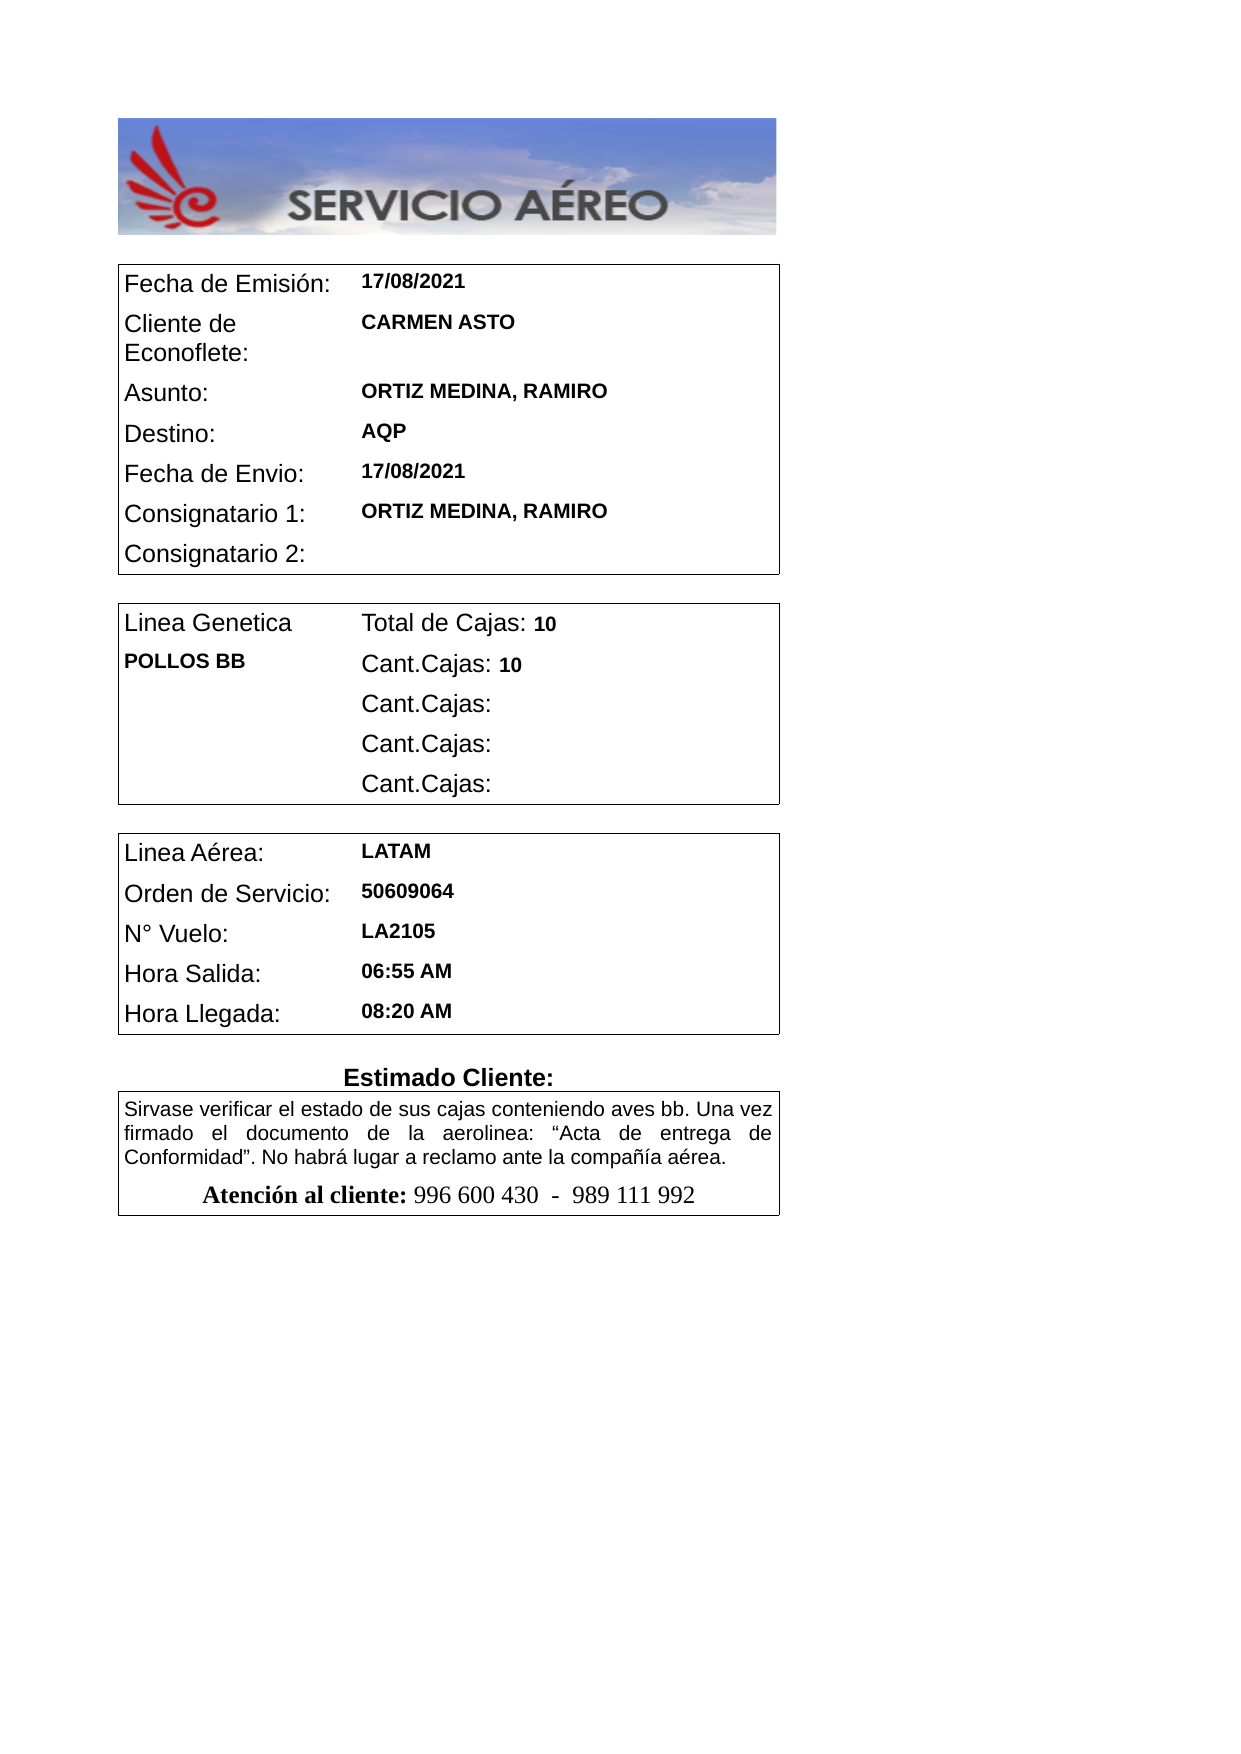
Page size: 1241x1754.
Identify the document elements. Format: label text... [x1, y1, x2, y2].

table_cell N° Vuelo: [119, 913, 356, 953]
table_cell Fecha de Envio: [119, 453, 356, 493]
table_cell 08:20 AM [356, 994, 779, 1034]
table_cell [356, 534, 779, 574]
table_cell 06:55 AM [356, 953, 779, 993]
table_cell Consignatario 1: [119, 493, 356, 533]
table_cell [118, 575, 356, 603]
table_cell ORTIZ MEDINA, RAMIRO [356, 493, 779, 533]
table_cell Asunto: [119, 373, 356, 413]
table_cell 50609064 [356, 873, 779, 913]
picture [118, 118, 777, 235]
table_cell Total de Cajas: 10 [356, 604, 779, 643]
table_header 17/08/2021 [356, 265, 779, 304]
table_cell LATAM [356, 834, 779, 873]
table_cell Linea Aérea: [119, 834, 356, 873]
table_cell AQP [356, 413, 779, 453]
table_cell Estimado Cliente: [118, 1035, 779, 1091]
table_cell Atención al cliente: 996 600 430 - 989 111 992 [119, 1175, 779, 1215]
table_cell [119, 723, 356, 763]
table_cell [119, 764, 356, 804]
table_cell Sirvase verificar el estado de sus cajas conteniendo aves bb. Una vez firmado el documento de la aerolinea: “Acta de entrega de Conformidad”. No habrá lugar a reclamo ante la compañía aérea. [119, 1092, 779, 1175]
table_cell [356, 575, 779, 603]
table_cell Cliente de Econoflete: [119, 304, 356, 373]
table_header Fecha de Emisión: [119, 265, 356, 304]
table_cell Hora Salida: [119, 953, 356, 993]
table_cell 17/08/2021 [356, 453, 779, 493]
table_cell POLLOS BB [119, 643, 356, 683]
table_cell Cant.Cajas: [356, 723, 779, 763]
table_cell Hora Llegada: [119, 994, 356, 1034]
table_cell Cant.Cajas: 10 [356, 643, 779, 683]
table_cell CARMEN ASTO [356, 304, 779, 373]
table_cell Cant.Cajas: [356, 764, 779, 804]
table_cell Linea Genetica [119, 604, 356, 643]
table_cell [118, 805, 356, 833]
table_cell [356, 805, 779, 833]
table_cell Destino: [119, 413, 356, 453]
table_cell [119, 683, 356, 723]
table_cell LA2105 [356, 913, 779, 953]
table_cell ORTIZ MEDINA, RAMIRO [356, 373, 779, 413]
table_cell Cant.Cajas: [356, 683, 779, 723]
table_cell Orden de Servicio: [119, 873, 356, 913]
table_cell Consignatario 2: [119, 534, 356, 574]
